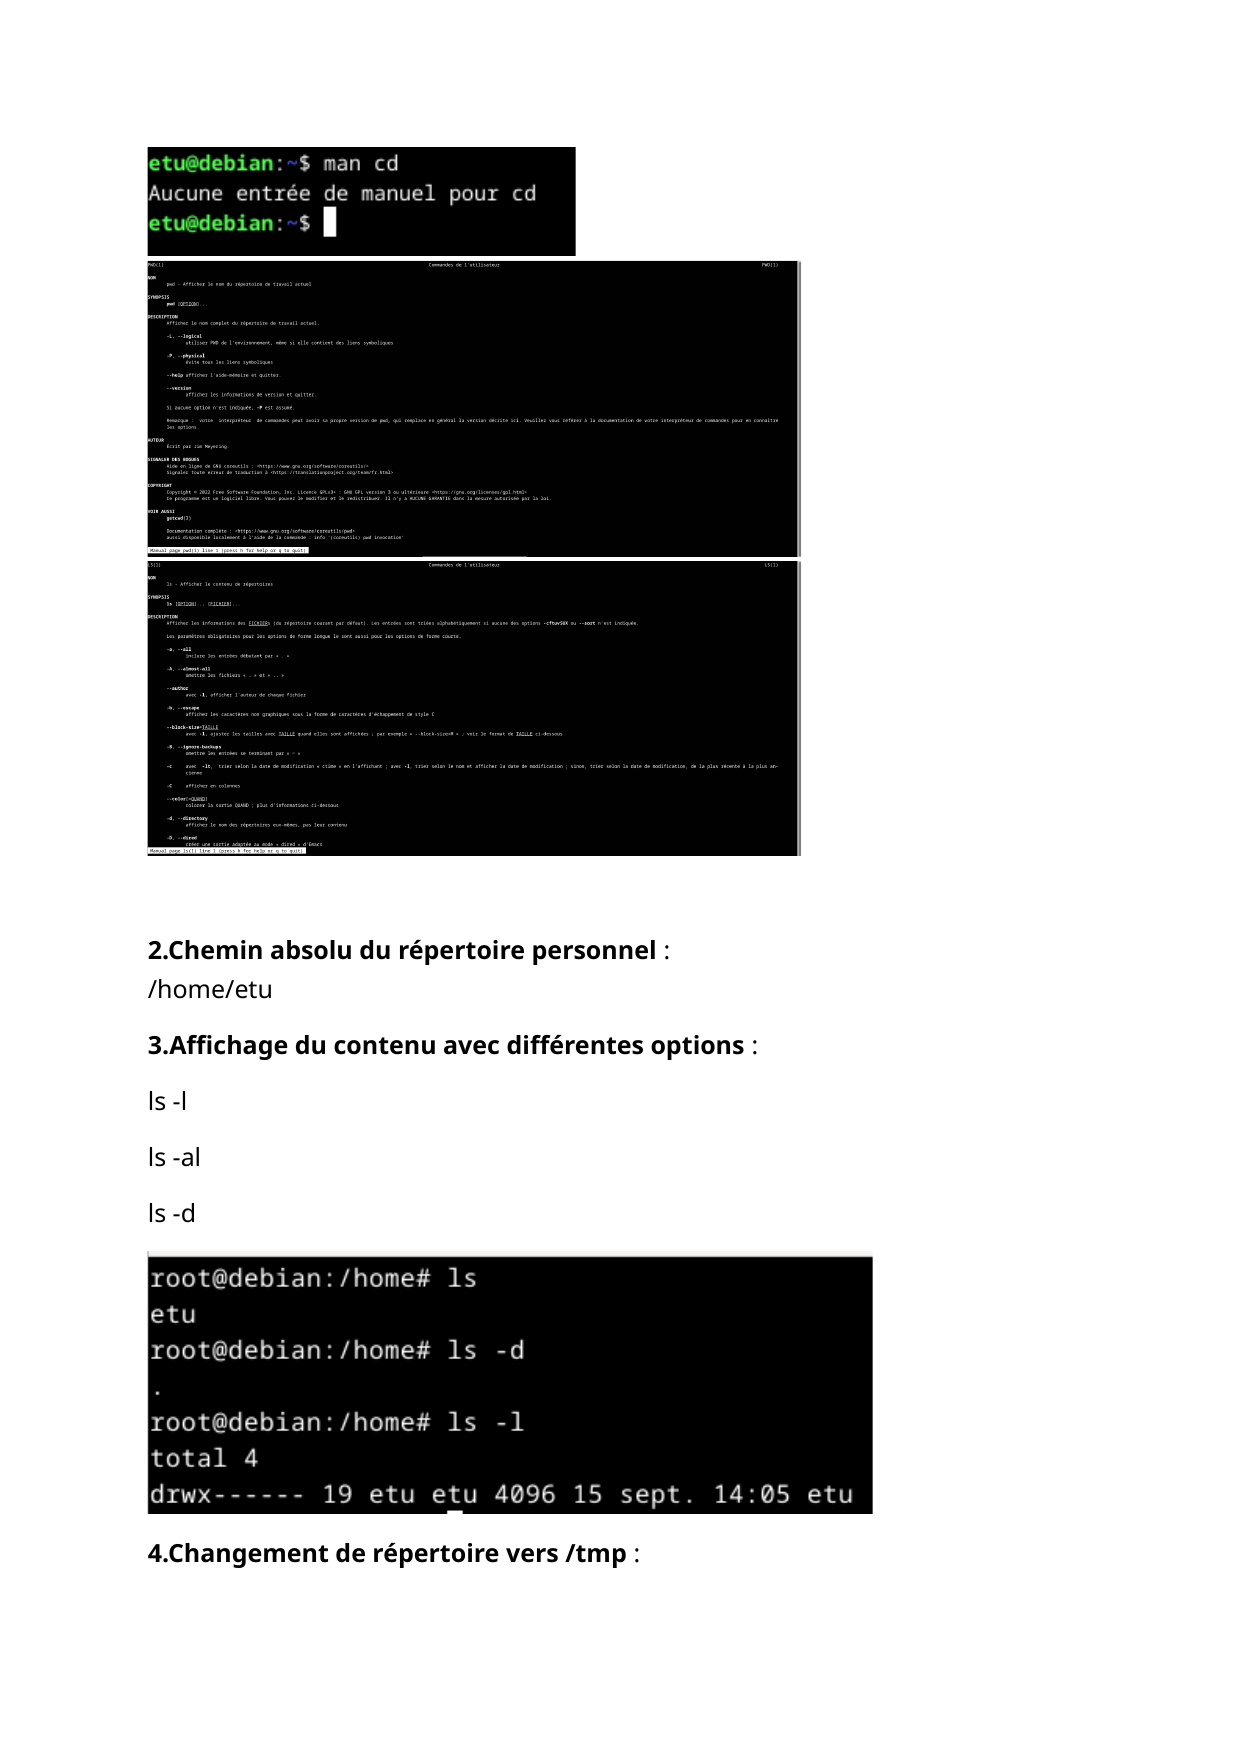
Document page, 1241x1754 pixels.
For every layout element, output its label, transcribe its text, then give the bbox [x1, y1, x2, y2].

text 4.Changement de répertoire vers /tmp : [148, 1536, 1093, 1569]
picture [147, 147, 576, 256]
picture [147, 1251, 873, 1514]
picture [147, 260, 802, 557]
picture [147, 561, 802, 856]
text ls -l [148, 1084, 1093, 1118]
text 3.Affichage du contenu avec différentes options : [148, 1028, 1093, 1062]
text ls -al [148, 1139, 1093, 1174]
text ls -d [148, 1195, 1093, 1229]
text 2.Chemin absolu du répertoire personnel : /home/etu [148, 933, 1093, 1006]
